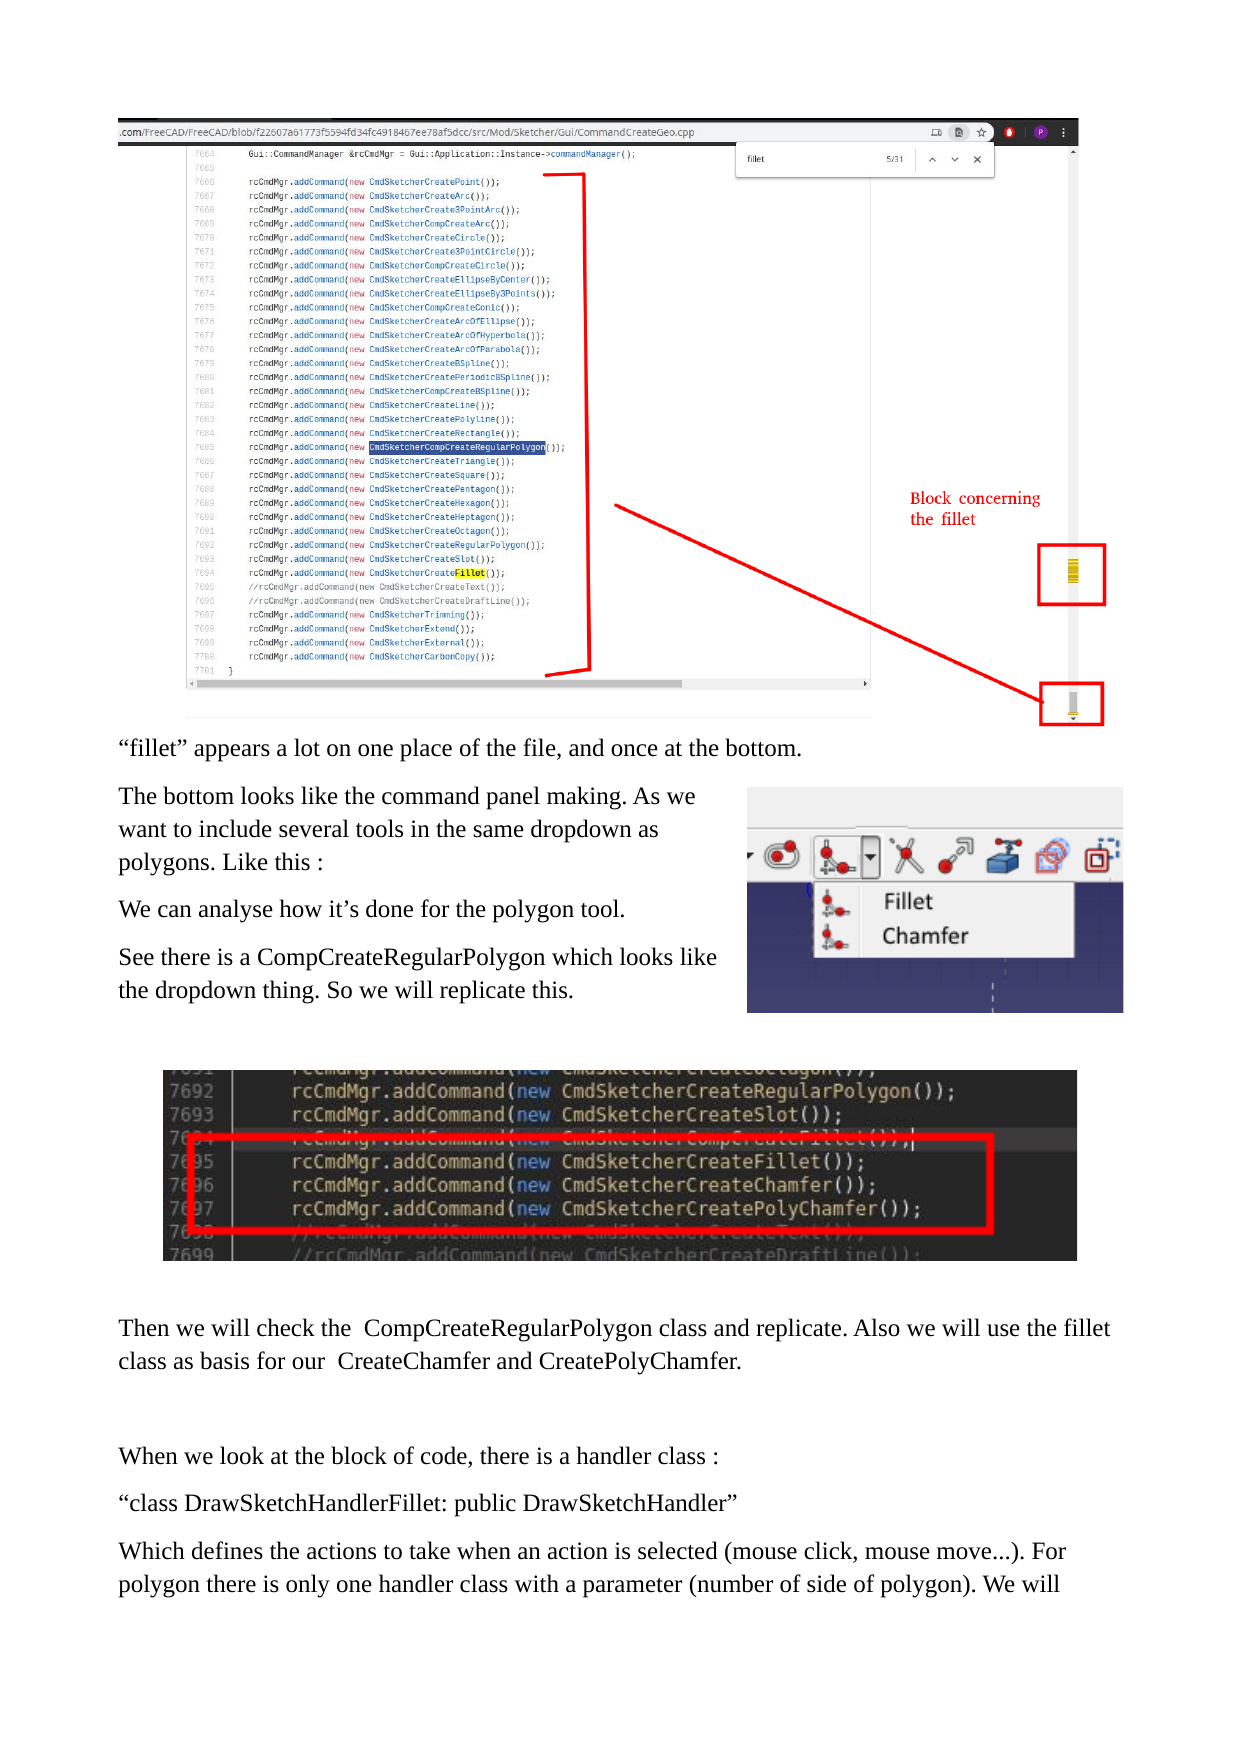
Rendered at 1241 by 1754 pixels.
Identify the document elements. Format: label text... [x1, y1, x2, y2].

text “fillet” appears a lot on one place of the file, and once at the bottom. [118, 729, 1122, 762]
text Which defines the actions to take when an action is selected (mouse click, mouse move...). For polygon there is only one handler class with a parameter (number of side of polygon). We will [118, 1536, 1122, 1598]
text We can analyse how it’s done for the polygon tool. [118, 894, 747, 923]
text “class DrawSketchHandlerFillet: public DrawSketchHandler” [118, 1488, 1122, 1517]
picture [163, 1070, 1078, 1261]
picture [118, 118, 1123, 729]
picture [747, 787, 1124, 1013]
text When we look at the block of code, there is a handler class : [118, 1441, 1122, 1470]
text See there is a CompCreateRegularPolygon which looks like the dropdown thing. So we will replicate this. [118, 942, 747, 1004]
text The bottom looks like the command panel making. As we want to include several tools in the same dropdown as polygons. Like this : [118, 781, 1122, 876]
text Then we will check the CompCreateRegularPolygon class and replicate. Also we will use the fillet class as basis for our CreateChamfer and CreatePolyChamfer. [118, 1313, 1122, 1374]
